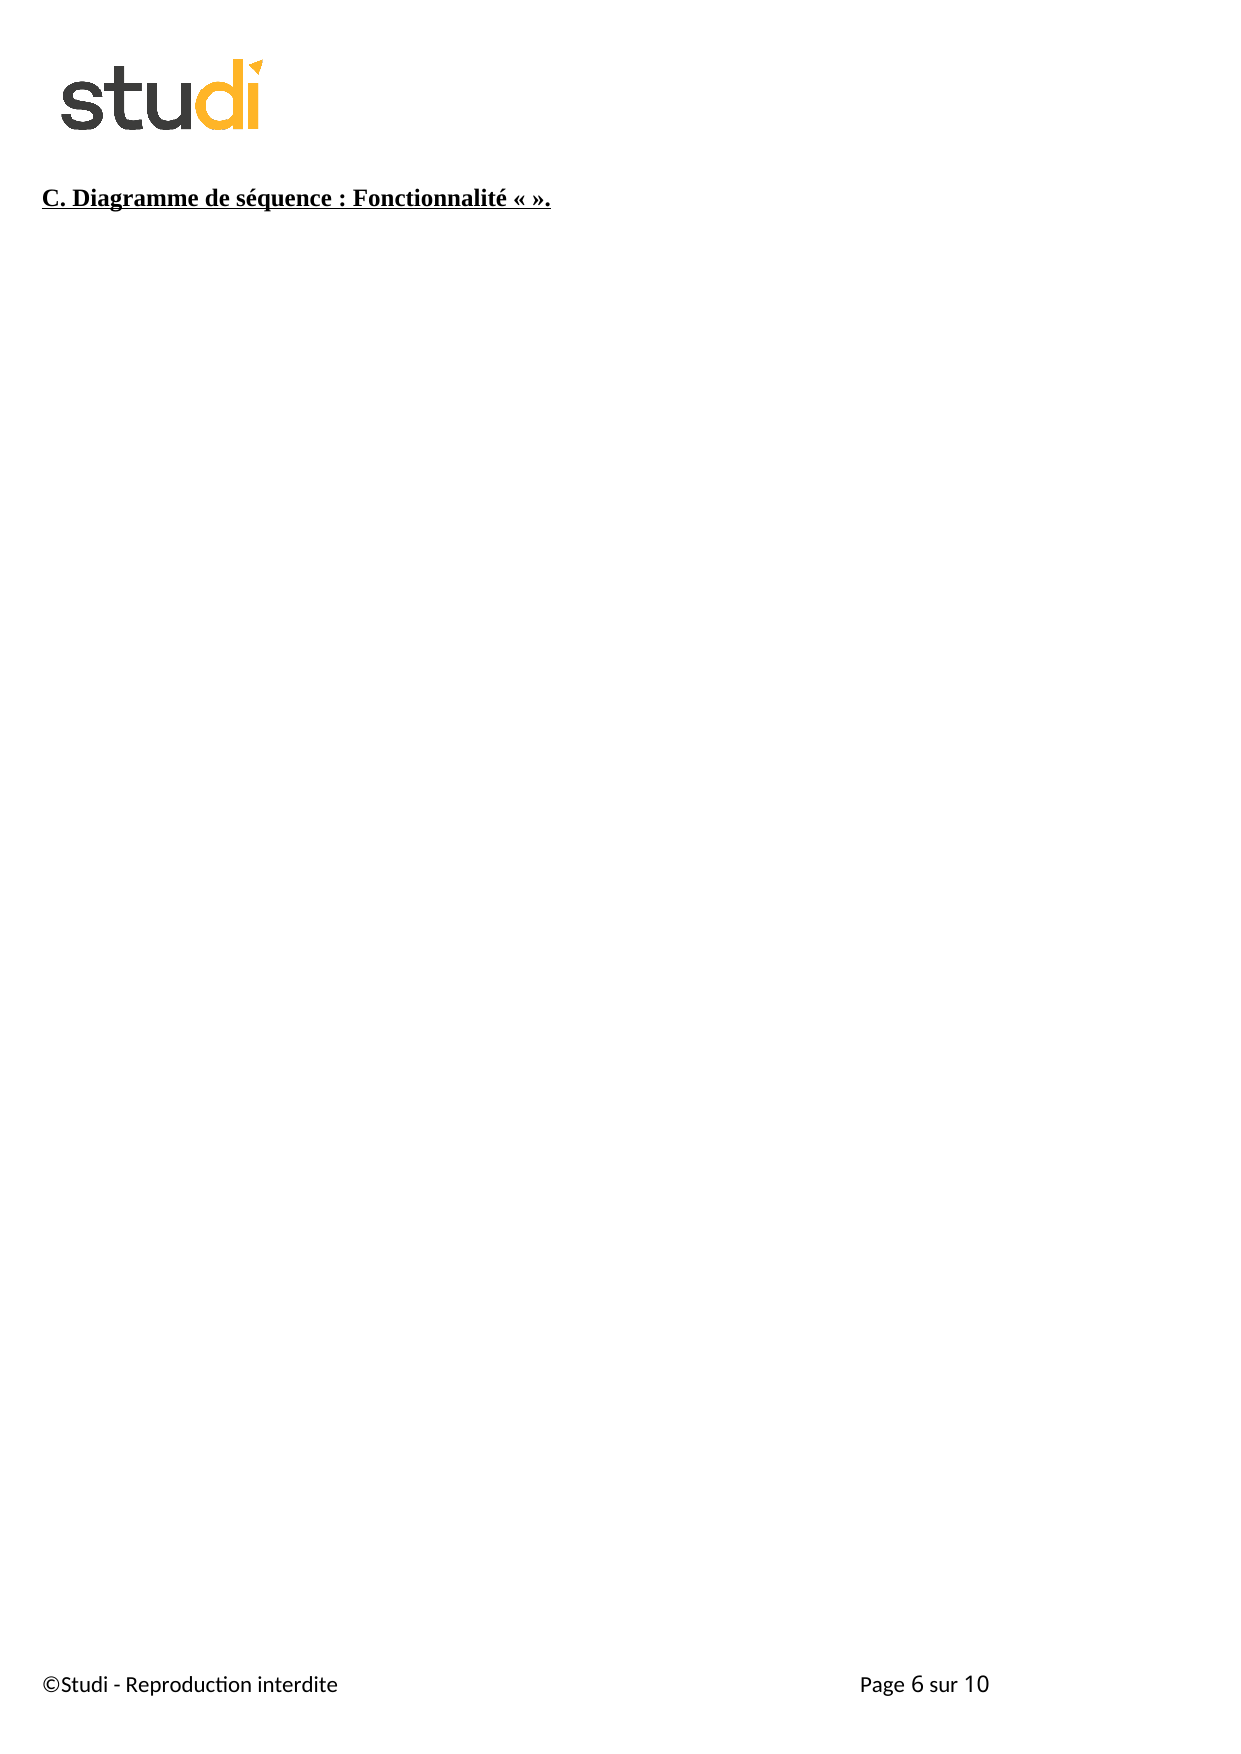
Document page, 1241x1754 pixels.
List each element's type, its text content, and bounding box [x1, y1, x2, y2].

picture [61, 59, 263, 130]
text C. Diagramme de séquence : Fonctionnalité « ». [42, 183, 1220, 260]
